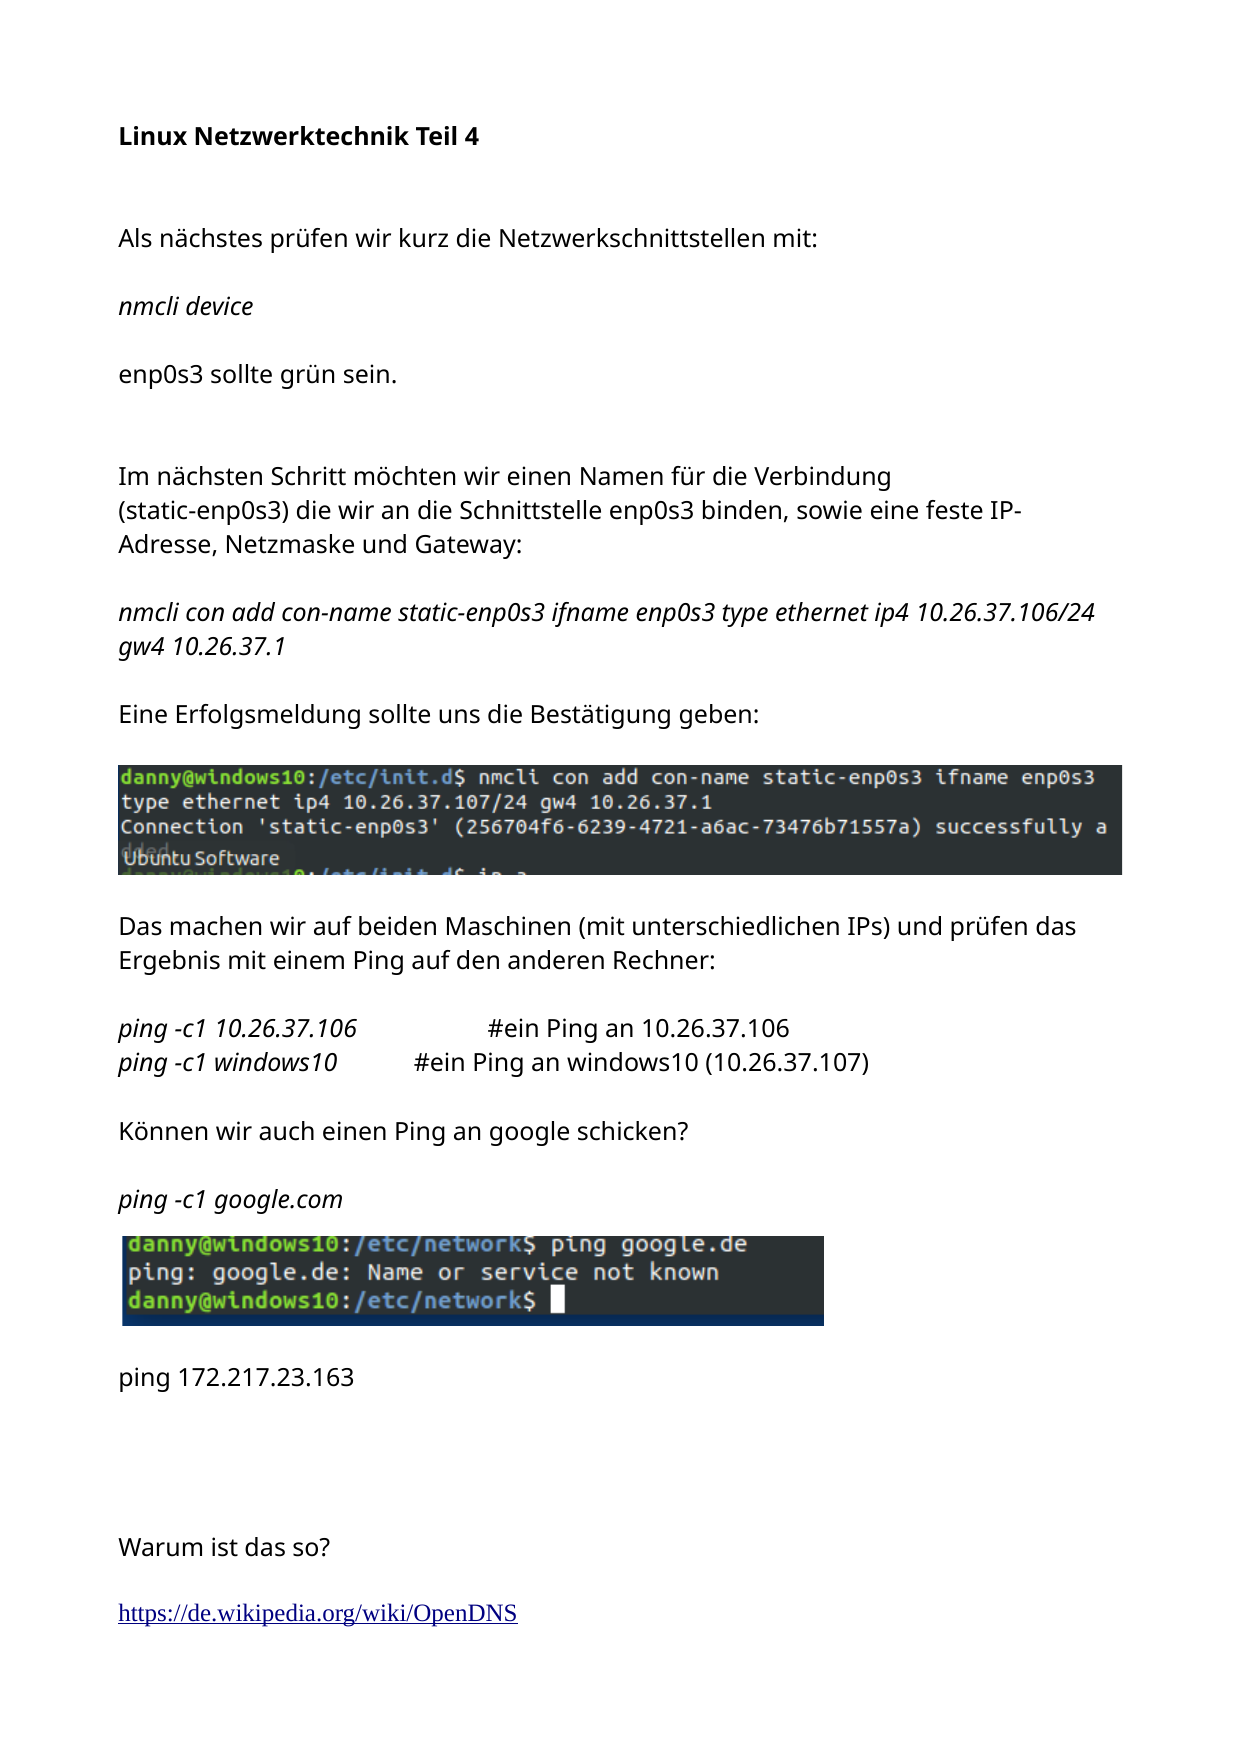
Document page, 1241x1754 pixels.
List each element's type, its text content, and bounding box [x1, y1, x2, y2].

text Linux Netzwerktechnik Teil 4 [118, 118, 1122, 152]
text Das machen wir auf beiden Maschinen (mit unterschiedlichen IPs) und prüfen das Ergebnis mit einem Ping auf den anderen Rechner: ping -c1 10.26.37.106 #ein Ping an 10.26.37.106 ping -c1 windows10 #ein Ping an windows10 (10.26.37.107) Können wir auch einen Ping an google schicken? ping -c1 google.com [118, 909, 1122, 1215]
picture [122, 1236, 824, 1326]
picture [118, 765, 1123, 875]
text ping 172.217.23.163 Warum ist das so? https://de.wikipedia.org/wiki/OpenDNS [118, 1359, 1122, 1627]
text Als nächstes prüfen wir kurz die Netzwerkschnittstellen mit: nmcli device enp0s3 sollte grün sein. Im nächsten Schritt möchten wir einen Namen für die Verbindung (static-enp0s3) die wir an die Schnittstelle enp0s3 binden, sowie eine feste IP-Adresse, Netzmaske und Gateway: nmcli con add con-name static-enp0s3 ifname enp0s3 type ethernet ip4 10.26.37.106/24 gw4 10.26.37.1 Eine Erfolgsmeldung sollte uns die Bestätigung geben: [118, 152, 1122, 731]
